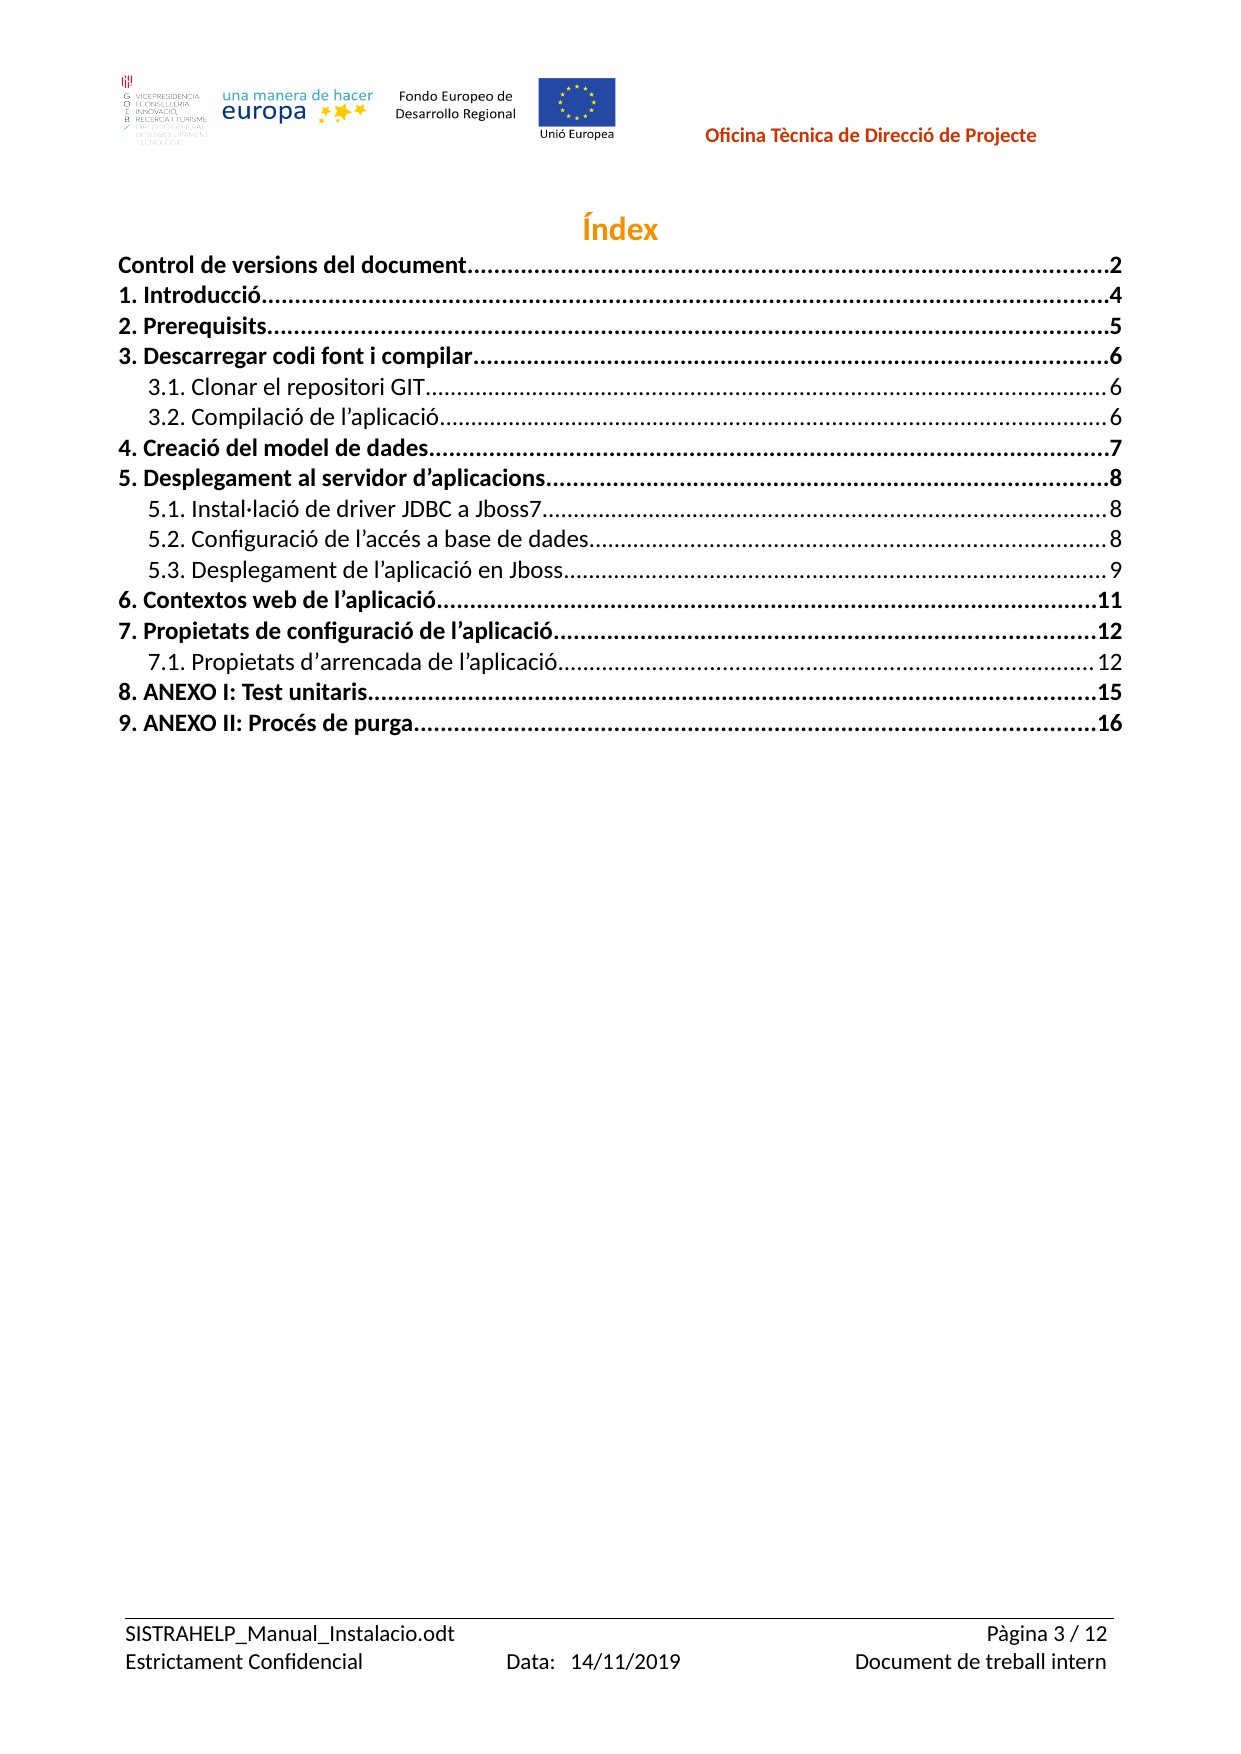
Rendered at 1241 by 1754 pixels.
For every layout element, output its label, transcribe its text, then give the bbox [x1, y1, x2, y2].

text 3. Descarregar codi font i compilar 6 [118, 341, 1122, 371]
text 7. Propietats de configuració de l’aplicació 12 [118, 615, 1122, 646]
text 3.2. Compilació de l’aplicació 6 [148, 402, 1122, 432]
text 8. ANEXO I: Test unitaris 15 [118, 676, 1122, 707]
text 6. Contextos web de l’aplicació 11 [118, 585, 1122, 615]
text 4. Creació del model de dades 7 [118, 432, 1122, 463]
text 1. Introducció 4 [118, 279, 1122, 310]
text 5.2. Configuració de l’accés a base de dades 8 [148, 524, 1122, 554]
text Control de versions del document 2 [118, 249, 1122, 279]
picture [118, 73, 213, 147]
text 9. ANEXO II: Procés de purga 16 [118, 707, 1122, 737]
text 5.3. Desplegament de l’aplicació en Jboss 9 [148, 554, 1122, 585]
text 2. Prerequisits 5 [118, 310, 1122, 341]
picture [219, 73, 621, 147]
text 5.1. Instal·lació de driver JDBC a Jboss7 8 [148, 493, 1122, 524]
text 5. Desplegament al servidor d’aplicacions 8 [118, 463, 1122, 493]
text 3.1. Clonar el repositori GIT 6 [148, 371, 1122, 402]
text 7.1. Propietats d’arrencada de l’aplicació 12 [148, 646, 1122, 676]
text Índex [118, 208, 1122, 249]
